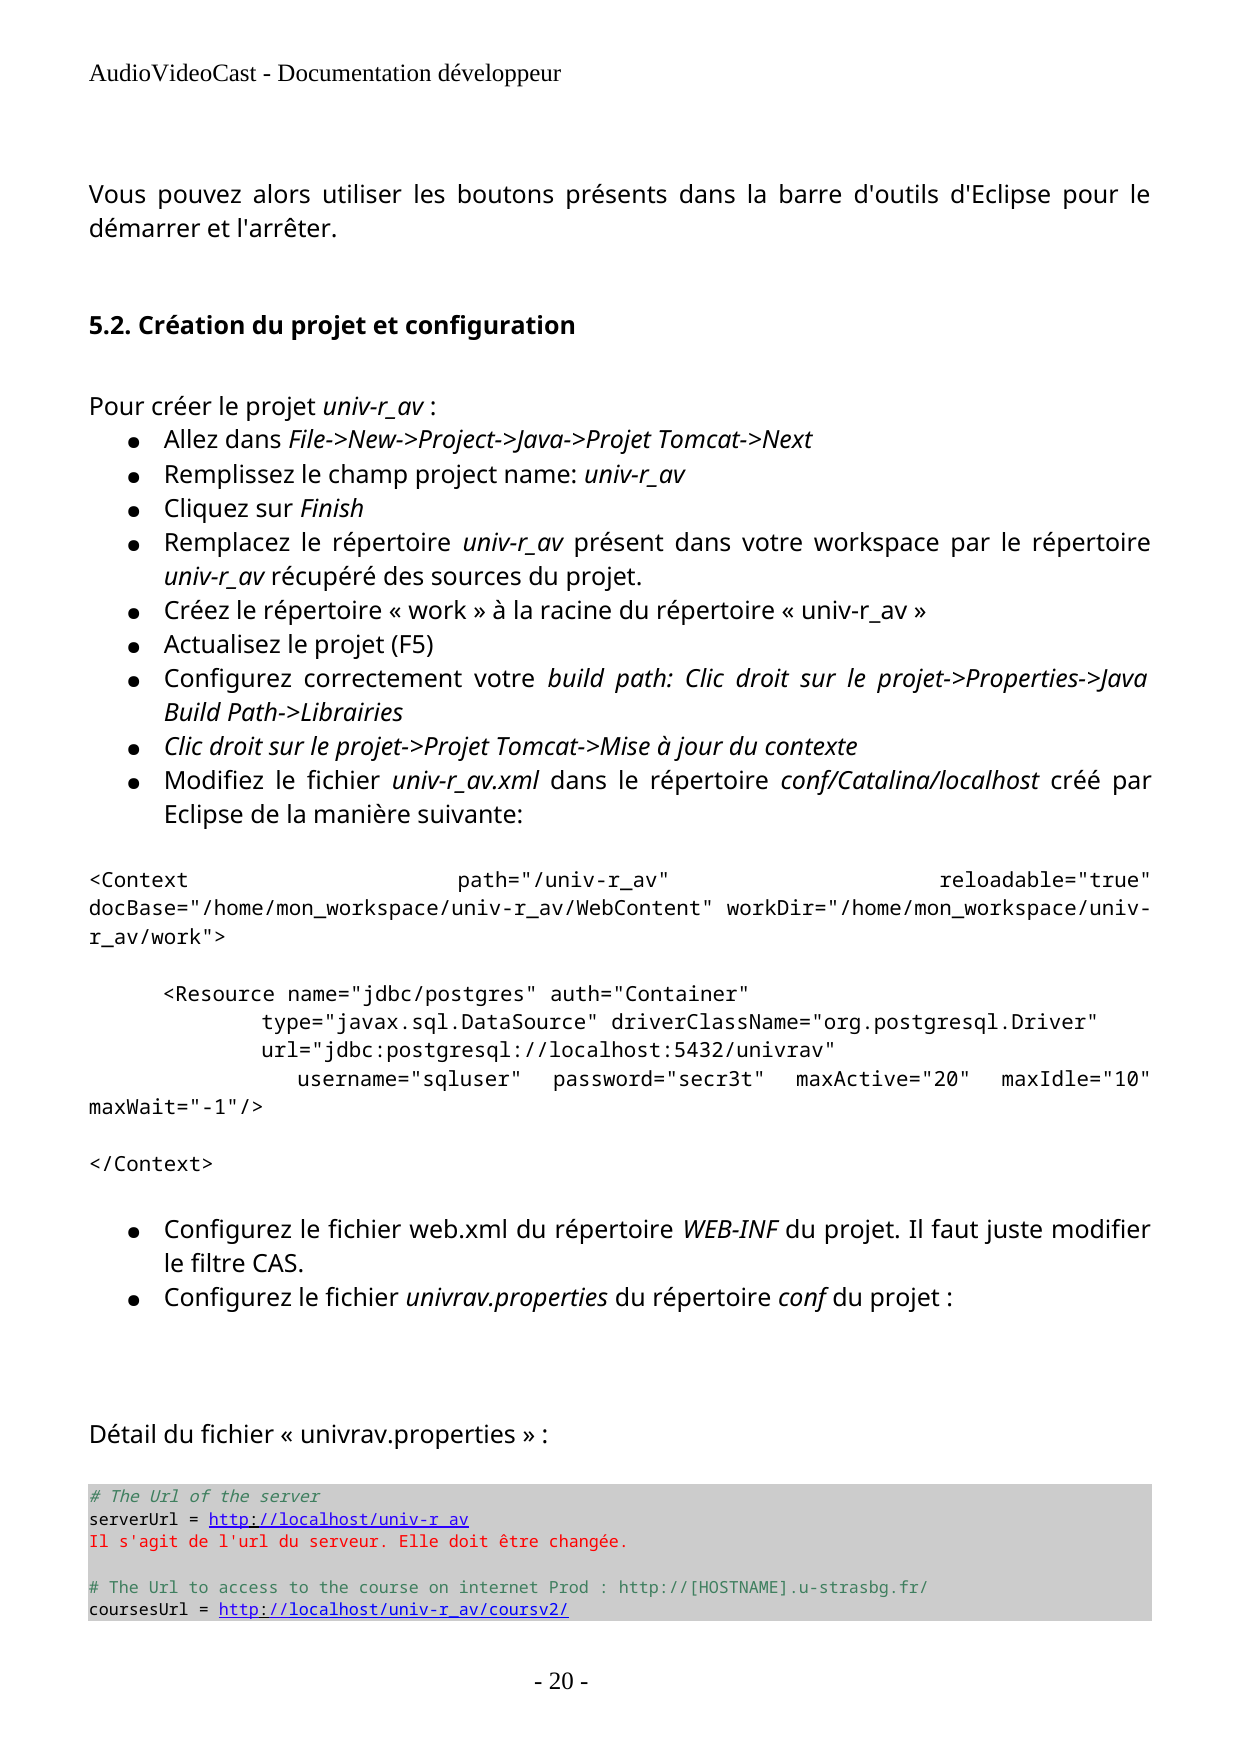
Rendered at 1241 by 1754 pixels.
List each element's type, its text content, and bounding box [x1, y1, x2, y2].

list Actualisez le projet (F5) [126, 627, 1152, 661]
text Pour créer le projet univ-r_av : [88, 388, 1152, 422]
subtitle 5.2. Création du projet et configuration [88, 308, 1152, 342]
text # The Url to access to the course on internet Prod : http://[HOSTNAME].u-strasbg.fr/ [88, 1575, 1152, 1598]
text # The Url of the server [88, 1484, 1152, 1507]
list Remplacez le répertoire univ-r_av présent dans votre workspace par le répertoire univ-r_av récupéré des sources du projet. [126, 524, 1152, 592]
text username="sqluser" password="secr3t" maxActive="20" maxIdle="10" maxWait="-1"/> [88, 1064, 1152, 1121]
text <Context path="/univ-r_av" reloadable="true" docBase="/home/mon_workspace/univ-r_av/WebContent" workDir="/home/mon_workspace/univ-r_av/work"> [88, 865, 1152, 950]
text Vous pouvez alors utiliser les boutons présents dans la barre d'outils d'Eclipse pour le démarrer et l'arrêter. [88, 176, 1152, 244]
list Créez le répertoire « work » à la racine du répertoire « univ-r_av » [126, 592, 1152, 627]
text type="javax.sql.DataSource" driverClassName="org.postgresql.Driver" [88, 1007, 1152, 1036]
list Configurez correctement votre build path: Clic droit sur le projet->Properties->Java Build Path->Librairies [126, 661, 1152, 729]
list Remplissez le champ project name: univ-r_av [126, 456, 1152, 490]
text serverUrl = http://localhost/univ-r_av [88, 1507, 1152, 1530]
text <Resource name="jdbc/postgres" auth="Container" [88, 979, 1152, 1007]
list Modifiez le fichier univ-r_av.xml dans le répertoire conf/Catalina/localhost créé par Eclipse de la manière suivante: [126, 763, 1152, 831]
text Il s'agit de l'url du serveur. Elle doit être changée. [88, 1530, 1152, 1552]
list Configurez le fichier web.xml du répertoire WEB-INF du projet. Il faut juste modifier le filtre CAS. [126, 1212, 1152, 1280]
list Cliquez sur Finish [126, 490, 1152, 524]
text </Context> [88, 1149, 1152, 1178]
list Allez dans File->New->Project->Java->Projet Tomcat->Next [126, 422, 1152, 456]
text coursesUrl = http://localhost/univ-r_av/coursv2/ [88, 1598, 1152, 1621]
text Détail du fichier « univrav.properties » : [88, 1416, 1152, 1450]
text url="jdbc:postgresql://localhost:5432/univrav" [88, 1036, 1152, 1064]
list Configurez le fichier univrav.properties du répertoire conf du projet : [126, 1280, 1152, 1314]
list Clic droit sur le projet->Projet Tomcat->Mise à jour du contexte [126, 729, 1152, 763]
